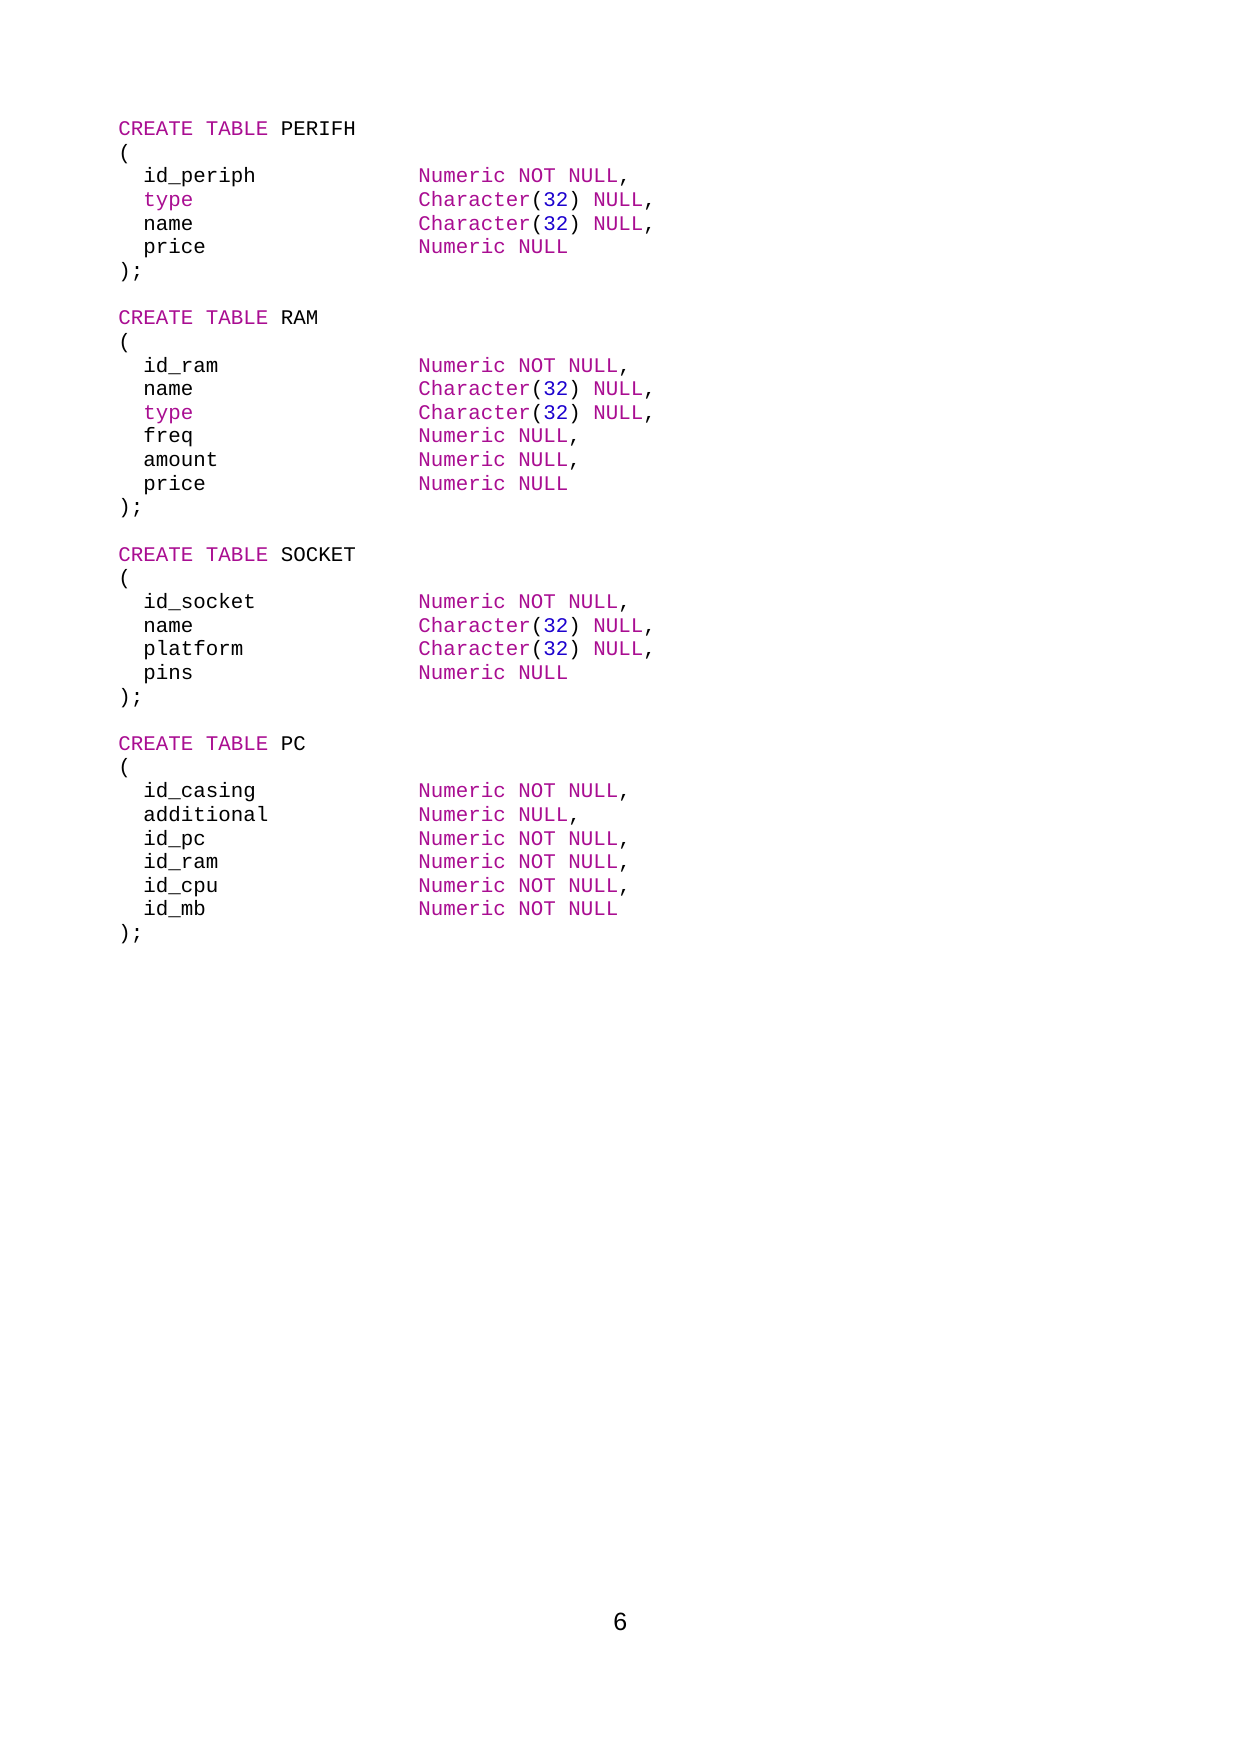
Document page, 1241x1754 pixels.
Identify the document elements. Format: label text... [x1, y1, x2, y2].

text platform Character(32) NULL, [118, 638, 1122, 662]
text CREATE TABLE RAM [118, 307, 1122, 331]
text pins Numeric NULL [118, 662, 1122, 686]
text ( [118, 142, 1122, 165]
text additional Numeric NULL, [118, 804, 1122, 827]
text name Character(32) NULL, [118, 378, 1122, 402]
text ); [118, 260, 1122, 284]
text ( [118, 331, 1122, 354]
text type Character(32) NULL, [118, 189, 1122, 213]
text ); [118, 686, 1122, 709]
text id_socket Numeric NOT NULL, [118, 591, 1122, 615]
text amount Numeric NULL, [118, 449, 1122, 473]
text price Numeric NULL [118, 236, 1122, 260]
text ( [118, 757, 1122, 780]
text id_cpu Numeric NOT NULL, [118, 875, 1122, 898]
text id_ram Numeric NOT NULL, [118, 851, 1122, 875]
text name Character(32) NULL, [118, 615, 1122, 638]
text ); [118, 922, 1122, 946]
text id_pc Numeric NOT NULL, [118, 827, 1122, 851]
text type Character(32) NULL, [118, 402, 1122, 426]
text CREATE TABLE SOCKET [118, 544, 1122, 567]
text price Numeric NULL [118, 473, 1122, 496]
text ( [118, 567, 1122, 591]
text id_mb Numeric NOT NULL [118, 898, 1122, 922]
text ); [118, 496, 1122, 520]
text id_periph Numeric NOT NULL, [118, 165, 1122, 189]
text CREATE TABLE PC [118, 733, 1122, 757]
text id_casing Numeric NOT NULL, [118, 780, 1122, 804]
text freq Numeric NULL, [118, 426, 1122, 449]
text name Character(32) NULL, [118, 213, 1122, 236]
text id_ram Numeric NOT NULL, [118, 354, 1122, 378]
text CREATE TABLE PERIFH [118, 118, 1122, 142]
